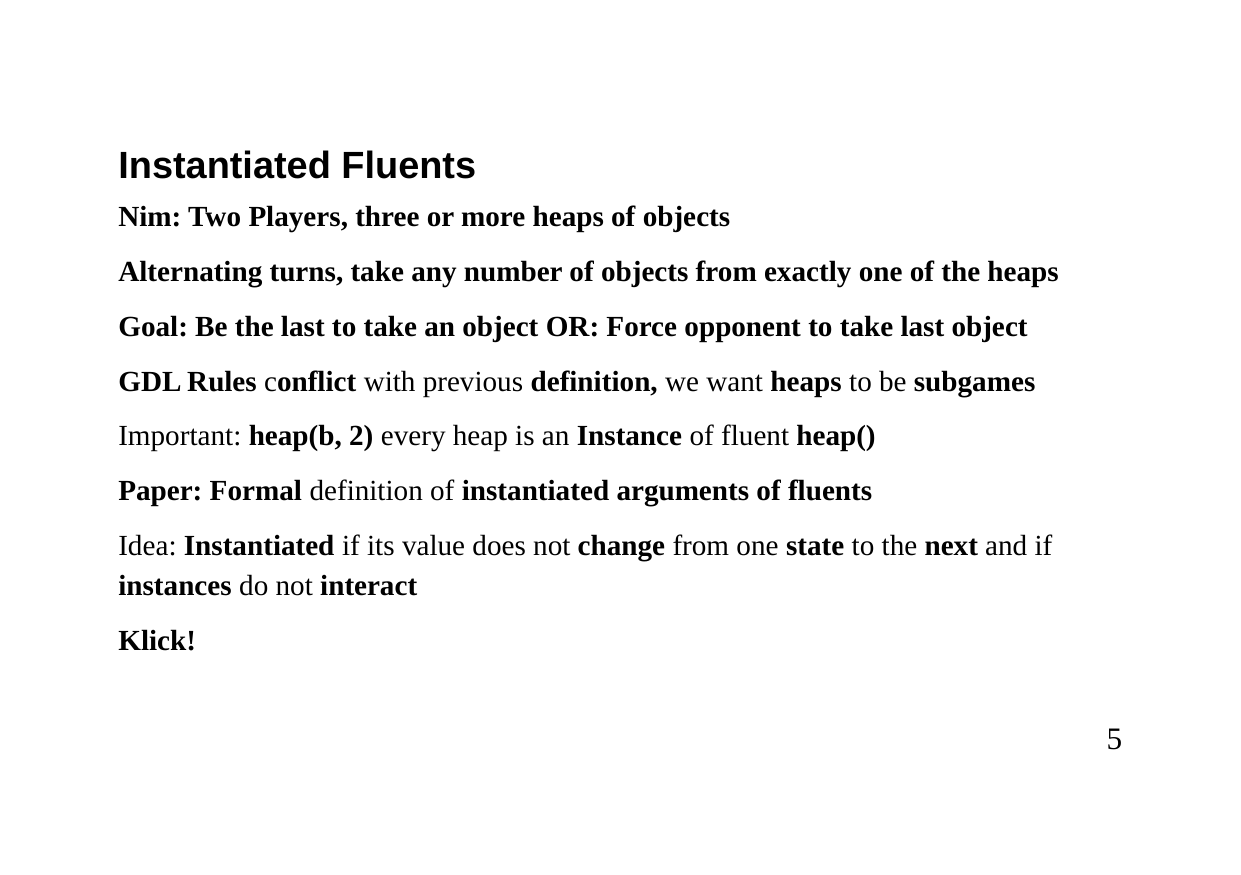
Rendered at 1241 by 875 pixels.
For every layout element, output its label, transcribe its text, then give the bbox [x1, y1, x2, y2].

text Nim: Two Players, three or more heaps of objects [118, 199, 1122, 233]
text Klick! [118, 623, 1122, 657]
text Idea: Instantiated if its value does not change from one state to the next and if instances do not interact [118, 528, 1122, 602]
text Alternating turns, take any number of objects from exactly one of the heaps [118, 254, 1122, 288]
text Paper: Formal definition of instantiated arguments of fluents [118, 473, 1122, 507]
text Important: heap(b, 2) every heap is an Instance of fluent heap() [118, 418, 1122, 452]
text Goal: Be the last to take an object OR: Force opponent to take last object [118, 309, 1122, 342]
text GDL Rules conflict with previous definition, we want heaps to be subgames [118, 364, 1122, 397]
subtitle Instantiated Fluents [118, 143, 1122, 187]
